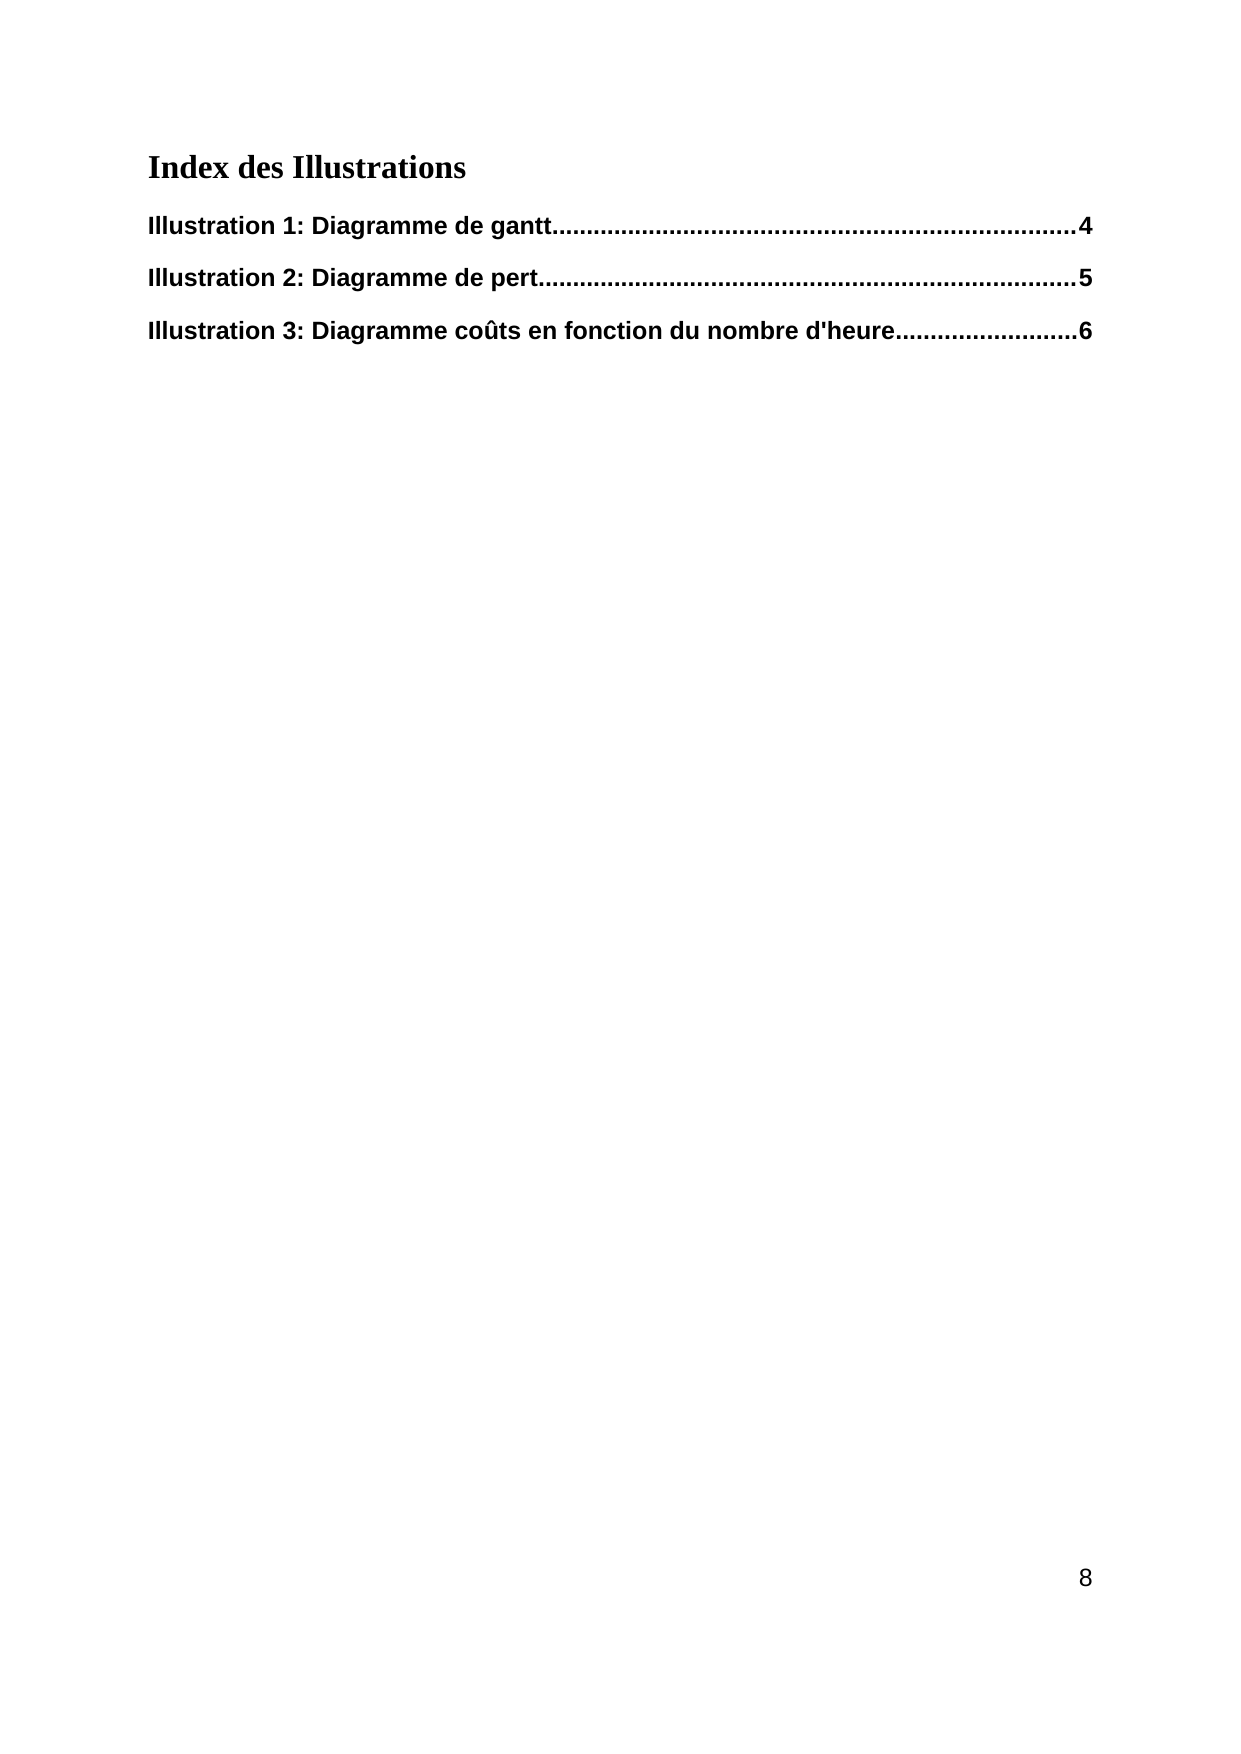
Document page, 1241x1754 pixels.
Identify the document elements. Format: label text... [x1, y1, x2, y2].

subtitle Index des Illustrations [148, 148, 1093, 186]
text Illustration 3: Diagramme coûts en fonction du nombre d'heure 6 [148, 316, 1093, 344]
text Illustration 2: Diagramme de pert 5 [148, 263, 1093, 292]
text Illustration 1: Diagramme de gantt 4 [148, 211, 1093, 240]
